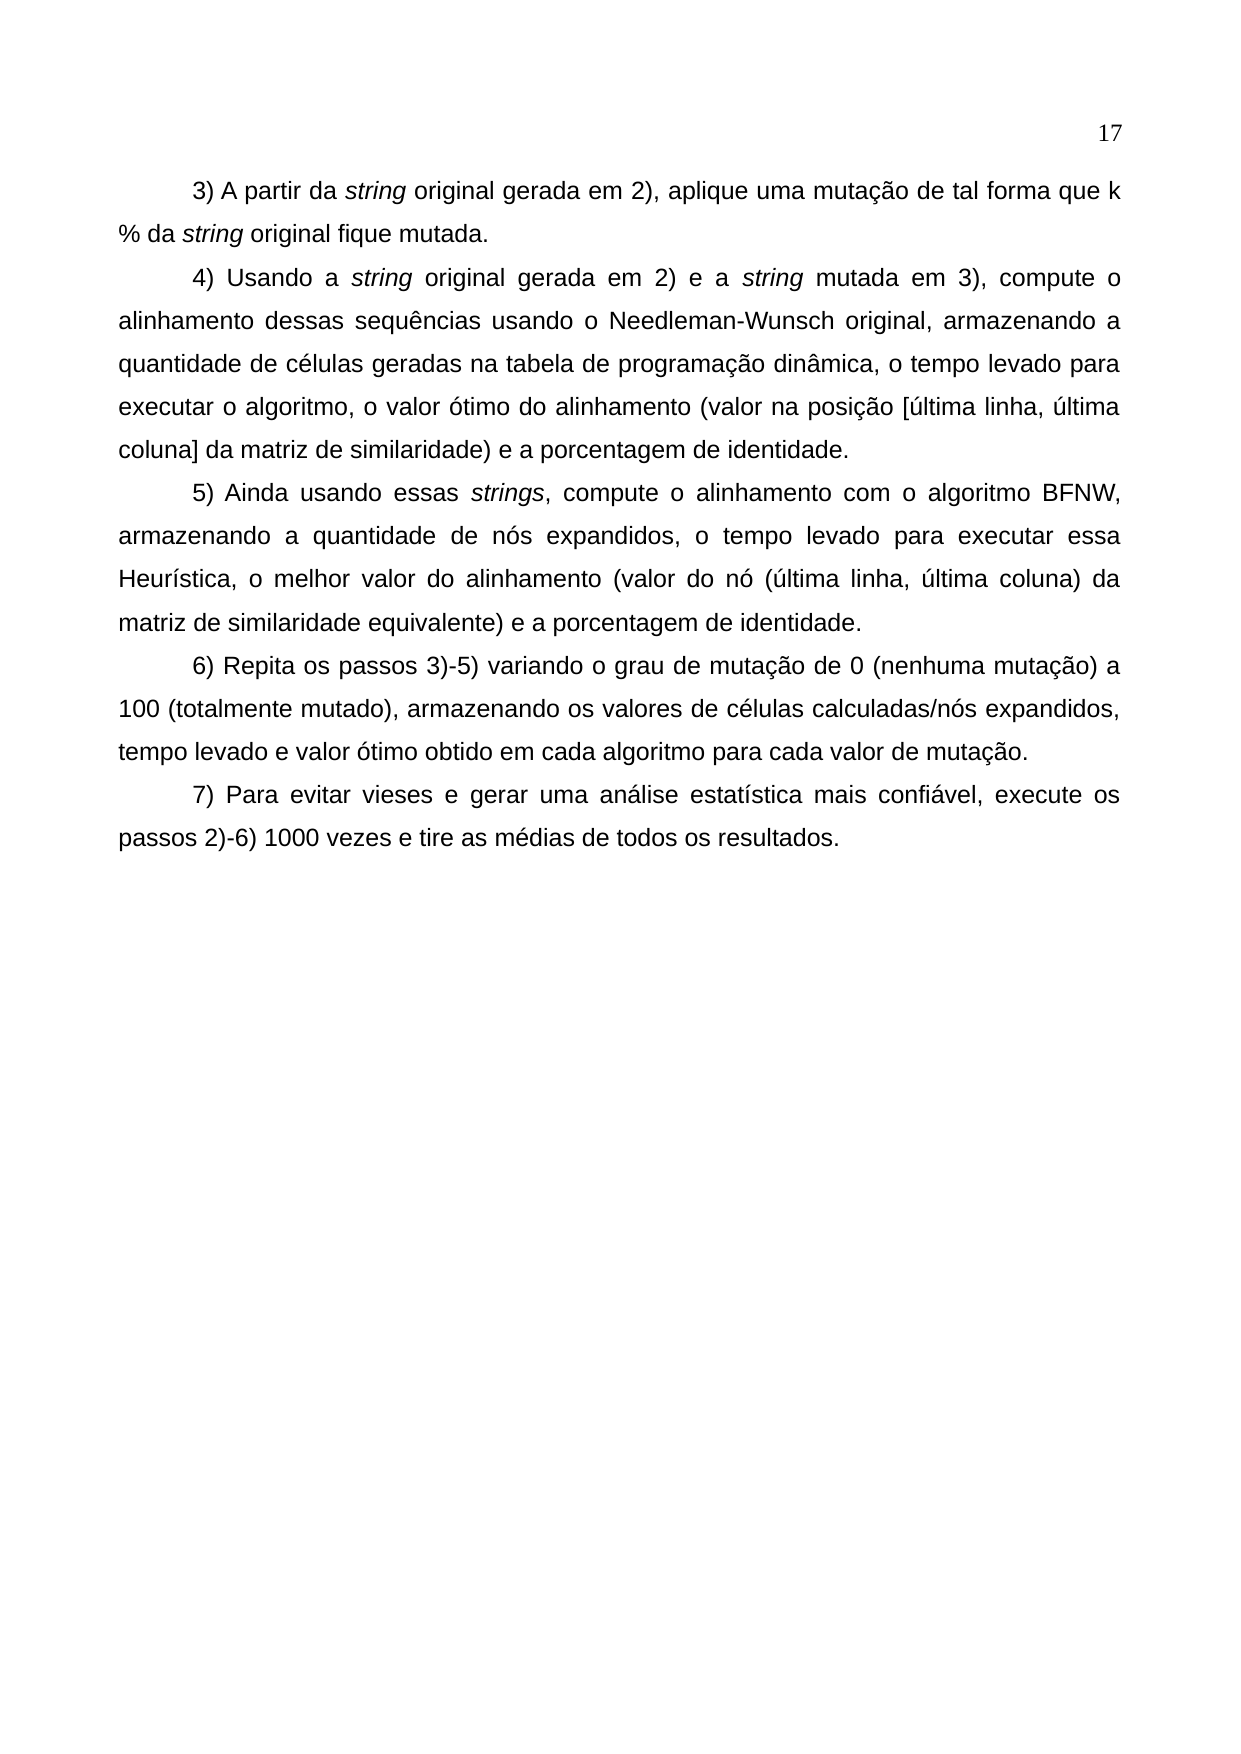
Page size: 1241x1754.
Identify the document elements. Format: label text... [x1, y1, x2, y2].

text 6) Repita os passos 3)-5) variando o grau de mutação de 0 (nenhuma mutação) a 100 (totalmente mutado), armazenando os valores de células calculadas/nós expandidos, tempo levado e valor ótimo obtido em cada algoritmo para cada valor de mutação. [118, 651, 1122, 766]
text 4) Usando a string original gerada em 2) e a string mutada em 3), compute o alinhamento dessas sequências usando o Needleman-Wunsch original, armazenando a quantidade de células geradas na tabela de programação dinâmica, o tempo levado para executar o algoritmo, o valor ótimo do alinhamento (valor na posição [última linha, última coluna] da matriz de similaridade) e a porcentagem de identidade. [118, 263, 1122, 464]
text 5) Ainda usando essas strings, compute o alinhamento com o algoritmo BFNW, armazenando a quantidade de nós expandidos, o tempo levado para executar essa Heurística, o melhor valor do alinhamento (valor do nó (última linha, última coluna) da matriz de similaridade equivalente) e a porcentagem de identidade. [118, 478, 1122, 636]
text 7) Para evitar vieses e gerar uma análise estatística mais confiável, execute os passos 2)-6) 1000 vezes e tire as médias de todos os resultados. [118, 780, 1122, 852]
text 3) A partir da string original gerada em 2), aplique uma mutação de tal forma que k% da string original fique mutada. [118, 176, 1122, 248]
